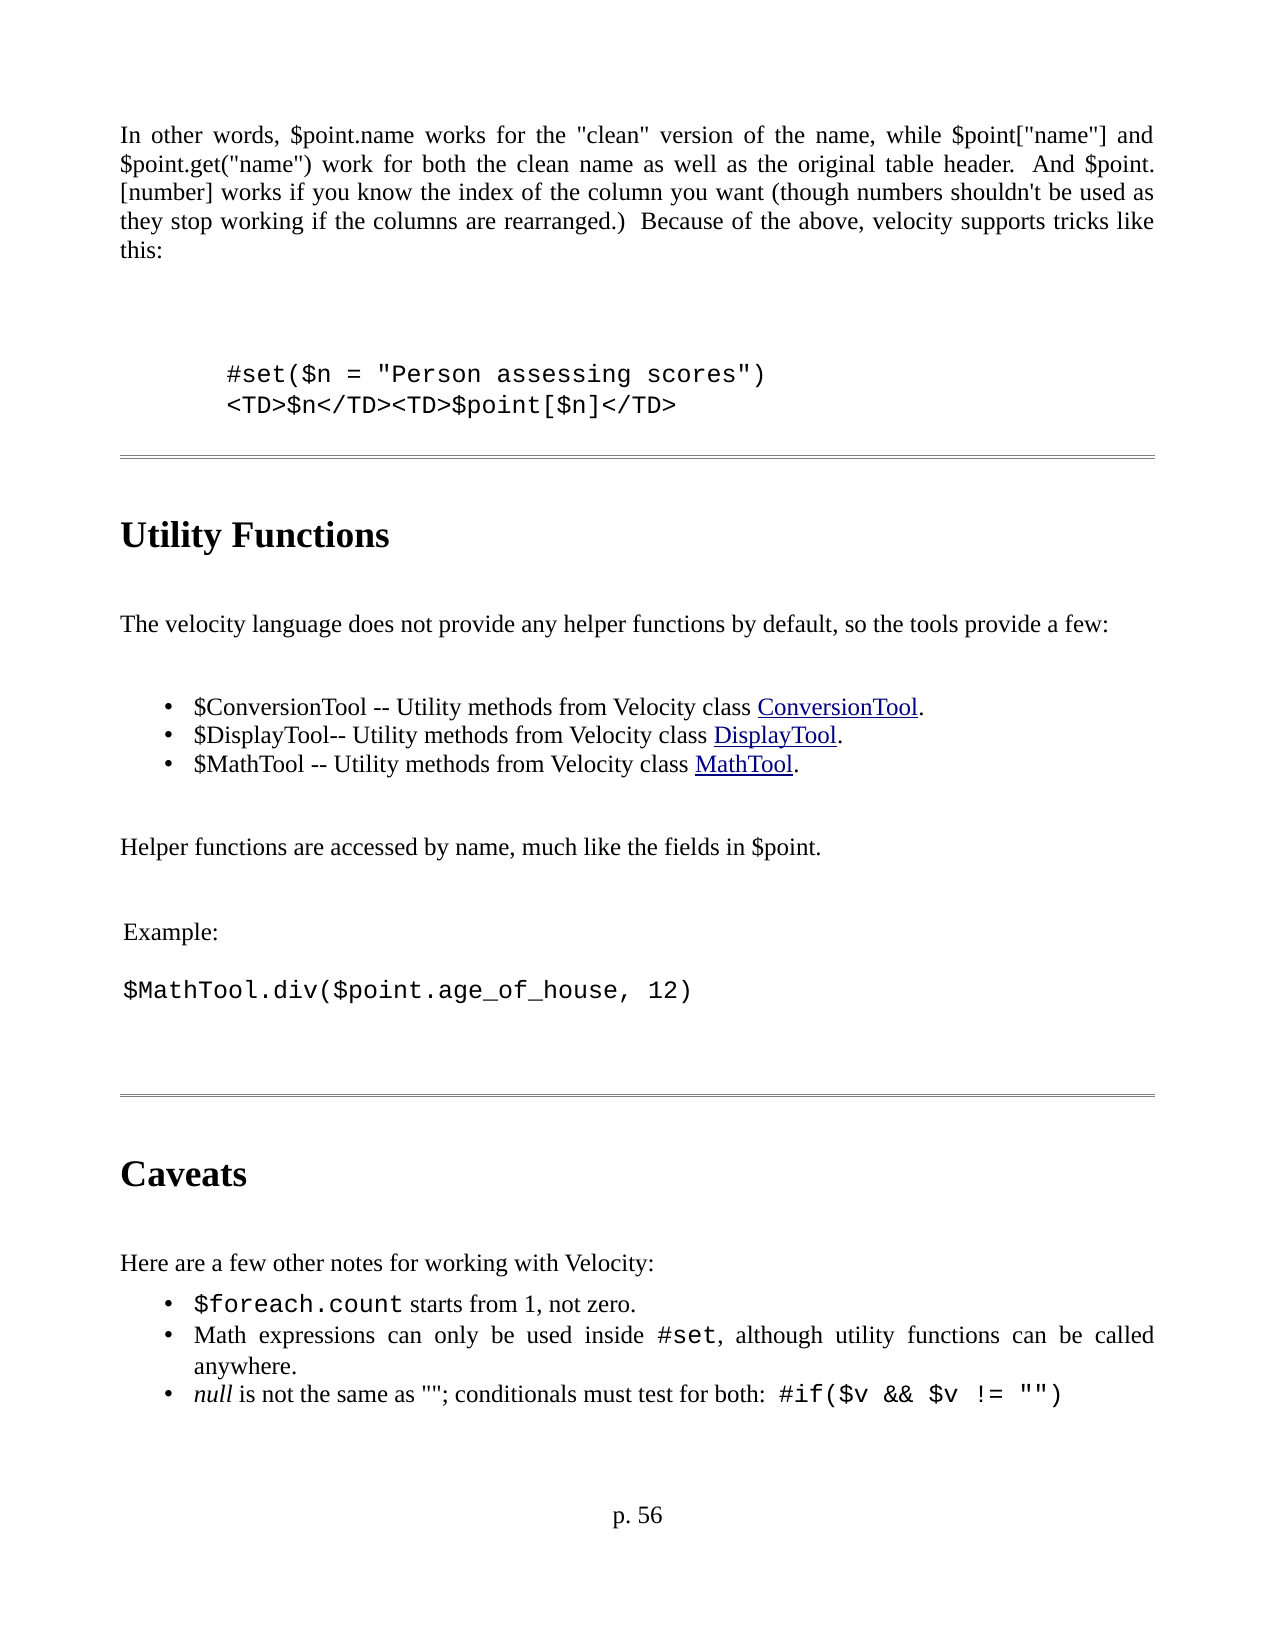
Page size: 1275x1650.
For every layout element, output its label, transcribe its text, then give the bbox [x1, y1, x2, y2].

text Helper functions are accessed by name, much like the fields in $point. [120, 832, 1155, 861]
list null is not the same as ""; conditionals must test for both: #if($v && $v != "") [164, 1379, 1155, 1410]
list $DisplayTool-- Utility methods from Velocity class DisplayTool. [164, 721, 1155, 749]
subtitle Utility Functions [120, 512, 1155, 556]
list $ConversionTool -- Utility methods from Velocity class ConversionTool. [164, 692, 1155, 721]
table_header #set($n = "Person assessing scores") <TD>$n</TD><TD>$point[$n]</TD> [224, 359, 1155, 424]
subtitle Caveats [120, 1151, 1155, 1194]
list Math expressions can only be used inside #set, although utility functions can be called anywhere. [164, 1320, 1155, 1379]
list $foreach.count starts from 1, not zero. [164, 1289, 1155, 1320]
text In other words, $point.name works for the "clean" version of the name, while $point["name"] and $point.get("name") work for both the clean name as well as the original table header. And $point.[number] works if you know the index of the column you want (though numbers shouldn't be used as they stop working if the columns are rearranged.) Because of the above, velocity supports tricks like this: [120, 120, 1155, 264]
list $MathTool -- Utility methods from Velocity class MathTool. [164, 749, 1155, 778]
text Here are a few other notes for working with Velocity: [120, 1248, 1155, 1277]
table_header Example: $MathTool.div($point.age_of_house, 12) [120, 914, 717, 1039]
text The velocity language does not provide any helper functions by default, so the tools provide a few: [120, 609, 1155, 638]
